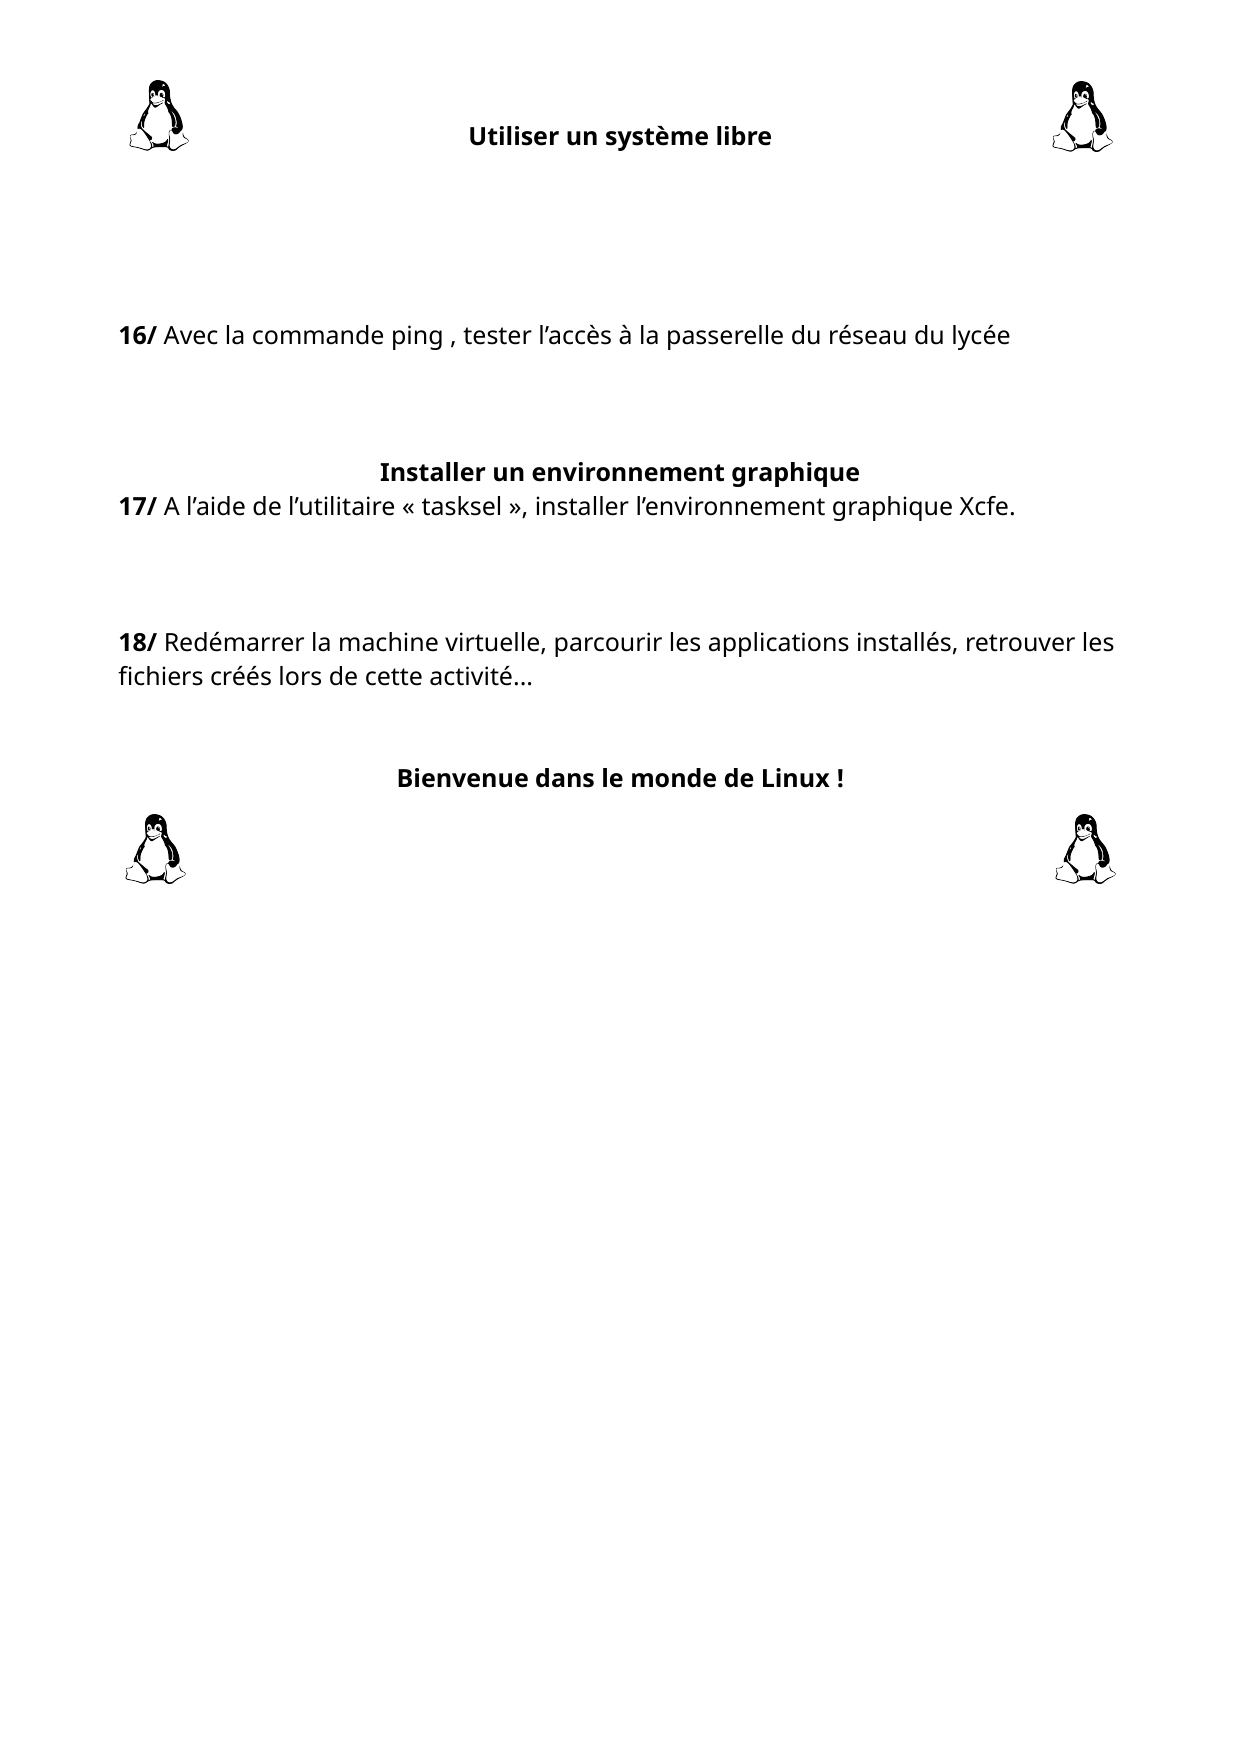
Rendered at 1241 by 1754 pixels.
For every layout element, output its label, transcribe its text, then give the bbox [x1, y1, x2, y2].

text 17/ A l’aide de l’utilitaire « tasksel », installer l’environnement graphique Xcfe. [118, 488, 1122, 522]
picture [1047, 81, 1118, 152]
text 18/ Redémarrer la machine virtuelle, parcourir les applications installés, retrouver les fichiers créés lors de cette activité... [118, 624, 1122, 693]
picture [1050, 814, 1120, 884]
text 16/ Avec la commande ping , tester l’accès à la passerelle du réseau du lycée [118, 318, 1122, 352]
picture [124, 80, 194, 151]
text Installer un environnement graphique [118, 454, 1122, 488]
text Bienvenue dans le monde de Linux ! [118, 761, 1122, 795]
picture [120, 814, 190, 884]
